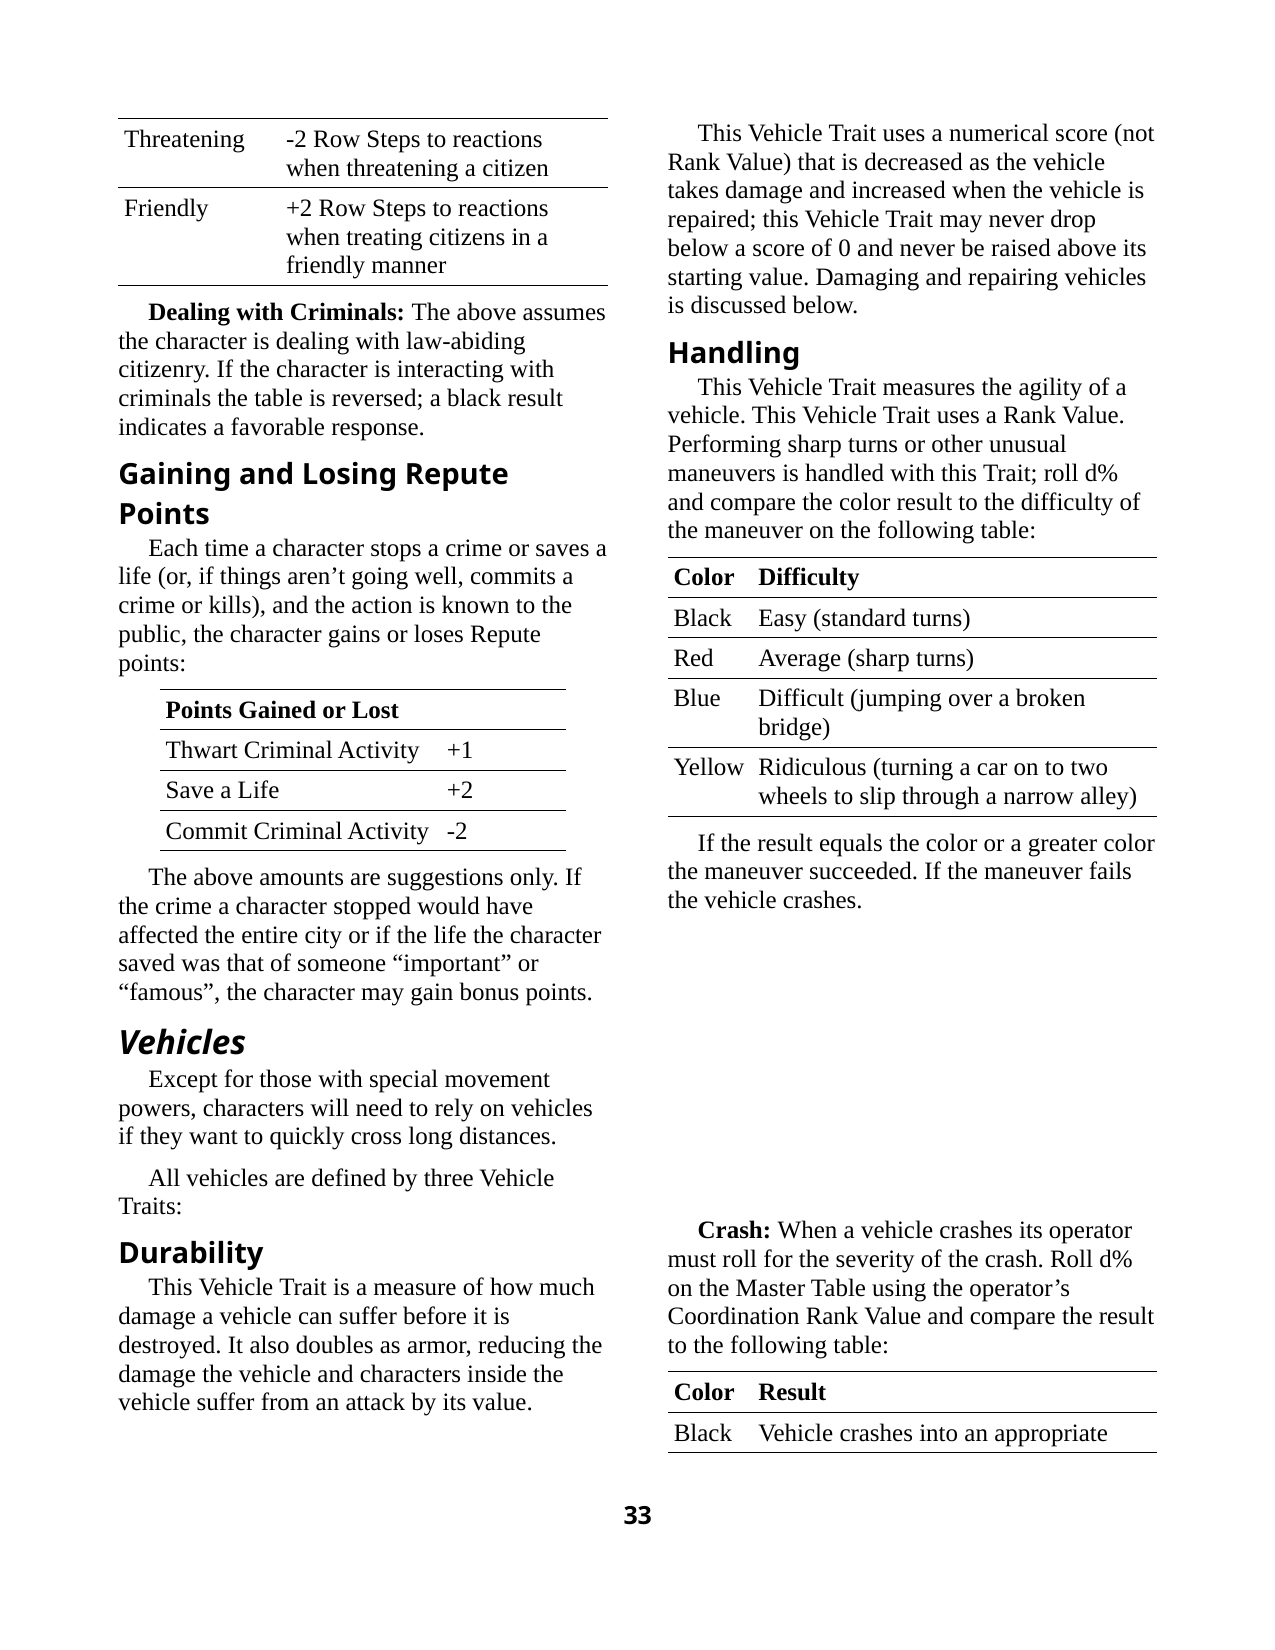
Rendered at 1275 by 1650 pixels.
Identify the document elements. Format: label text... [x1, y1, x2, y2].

table_cell -2 Row Steps to reactions when threatening a citizen [280, 119, 607, 187]
text Except for those with special movement powers, characters will need to rely on vehicles if they want to quickly cross long distances. [118, 1064, 607, 1150]
table_cell Easy (standard turns) [752, 598, 1157, 637]
table_cell +2 Row Steps to reactions when treating citizens in a friendly manner [280, 188, 607, 285]
text This Vehicle Trait uses a numerical score (not Rank Value) that is decreased as the vehicle takes damage and increased when the vehicle is repaired; this Vehicle Trait may never drop below a score of 0 and never be raised above its starting value. Damaging and repairing vehicles is discussed below. [667, 118, 1157, 319]
text This Vehicle Trait is a measure of how much damage a vehicle can suffer before it is destroyed. It also doubles as armor, reducing the damage the vehicle and characters inside the vehicle suffer from an attack by its value. [118, 1272, 607, 1416]
subtitle Durability [118, 1233, 607, 1272]
table_header Difficulty [752, 558, 1157, 597]
text Dealing with Criminals: The above assumes the character is dealing with law-abiding citizenry. If the character is interacting with criminals the table is reversed; a black result indicates a favorable response. [118, 297, 607, 441]
table_cell Save a Life [160, 771, 441, 810]
table_cell Threatening [118, 119, 280, 187]
table_cell Average (sharp turns) [752, 638, 1157, 677]
subtitle Vehicles [118, 1018, 607, 1064]
table_cell Red [668, 638, 752, 677]
text Crash: When a vehicle crashes its operator must roll for the severity of the crash. Roll d% on the Master Table using the operator’s Coordination Rank Value and compare the result to the following table: [667, 1215, 1157, 1359]
text This Vehicle Trait measures the agility of a vehicle. This Vehicle Trait uses a Rank Value. Performing sharp turns or other unusual maneuvers is handled with this Trait; roll d% and compare the color result to the difficulty of the maneuver on the following table: [667, 372, 1157, 544]
text All vehicles are defined by three Vehicle Traits: [118, 1163, 607, 1220]
table_cell +2 [441, 771, 566, 810]
text The above amounts are suggestions only. If the crime a character stopped would have affected the entire city or if the life the character saved was that of someone “important” or “famous”, the character may gain bonus points. [118, 862, 607, 1006]
table_cell Commit Criminal Activity [160, 811, 441, 850]
table_header Result [753, 1372, 1157, 1412]
text Each time a character stops a crime or saves a life (or, if things aren’t going well, commits a crime or kills), and the action is known to the public, the character gains or loses Repute points: [118, 533, 607, 676]
table_cell Blue [668, 679, 752, 747]
table_cell Vehicle crashes into an appropriate [753, 1413, 1157, 1452]
table_header Points Gained or Lost [160, 690, 566, 729]
table_cell Black [668, 1413, 752, 1452]
table_cell Difficult (jumping over a broken bridge) [752, 679, 1157, 747]
table_cell Ridiculous (turning a car on to two wheels to slip through a narrow alley) [752, 748, 1157, 816]
subtitle Gaining and Losing Repute Points [118, 453, 607, 533]
table_header Color [668, 558, 752, 597]
table_cell Black [668, 598, 752, 637]
table_cell -2 [441, 811, 566, 850]
table_cell Yellow [668, 748, 752, 816]
subtitle Handling [667, 332, 1157, 372]
table_header Color [668, 1372, 752, 1412]
text If the result equals the color or a greater color the maneuver succeeded. If the maneuver fails the vehicle crashes. [667, 828, 1157, 914]
table_cell Friendly [118, 188, 280, 285]
table_cell +1 [441, 730, 566, 769]
table_cell Thwart Criminal Activity [160, 730, 441, 769]
